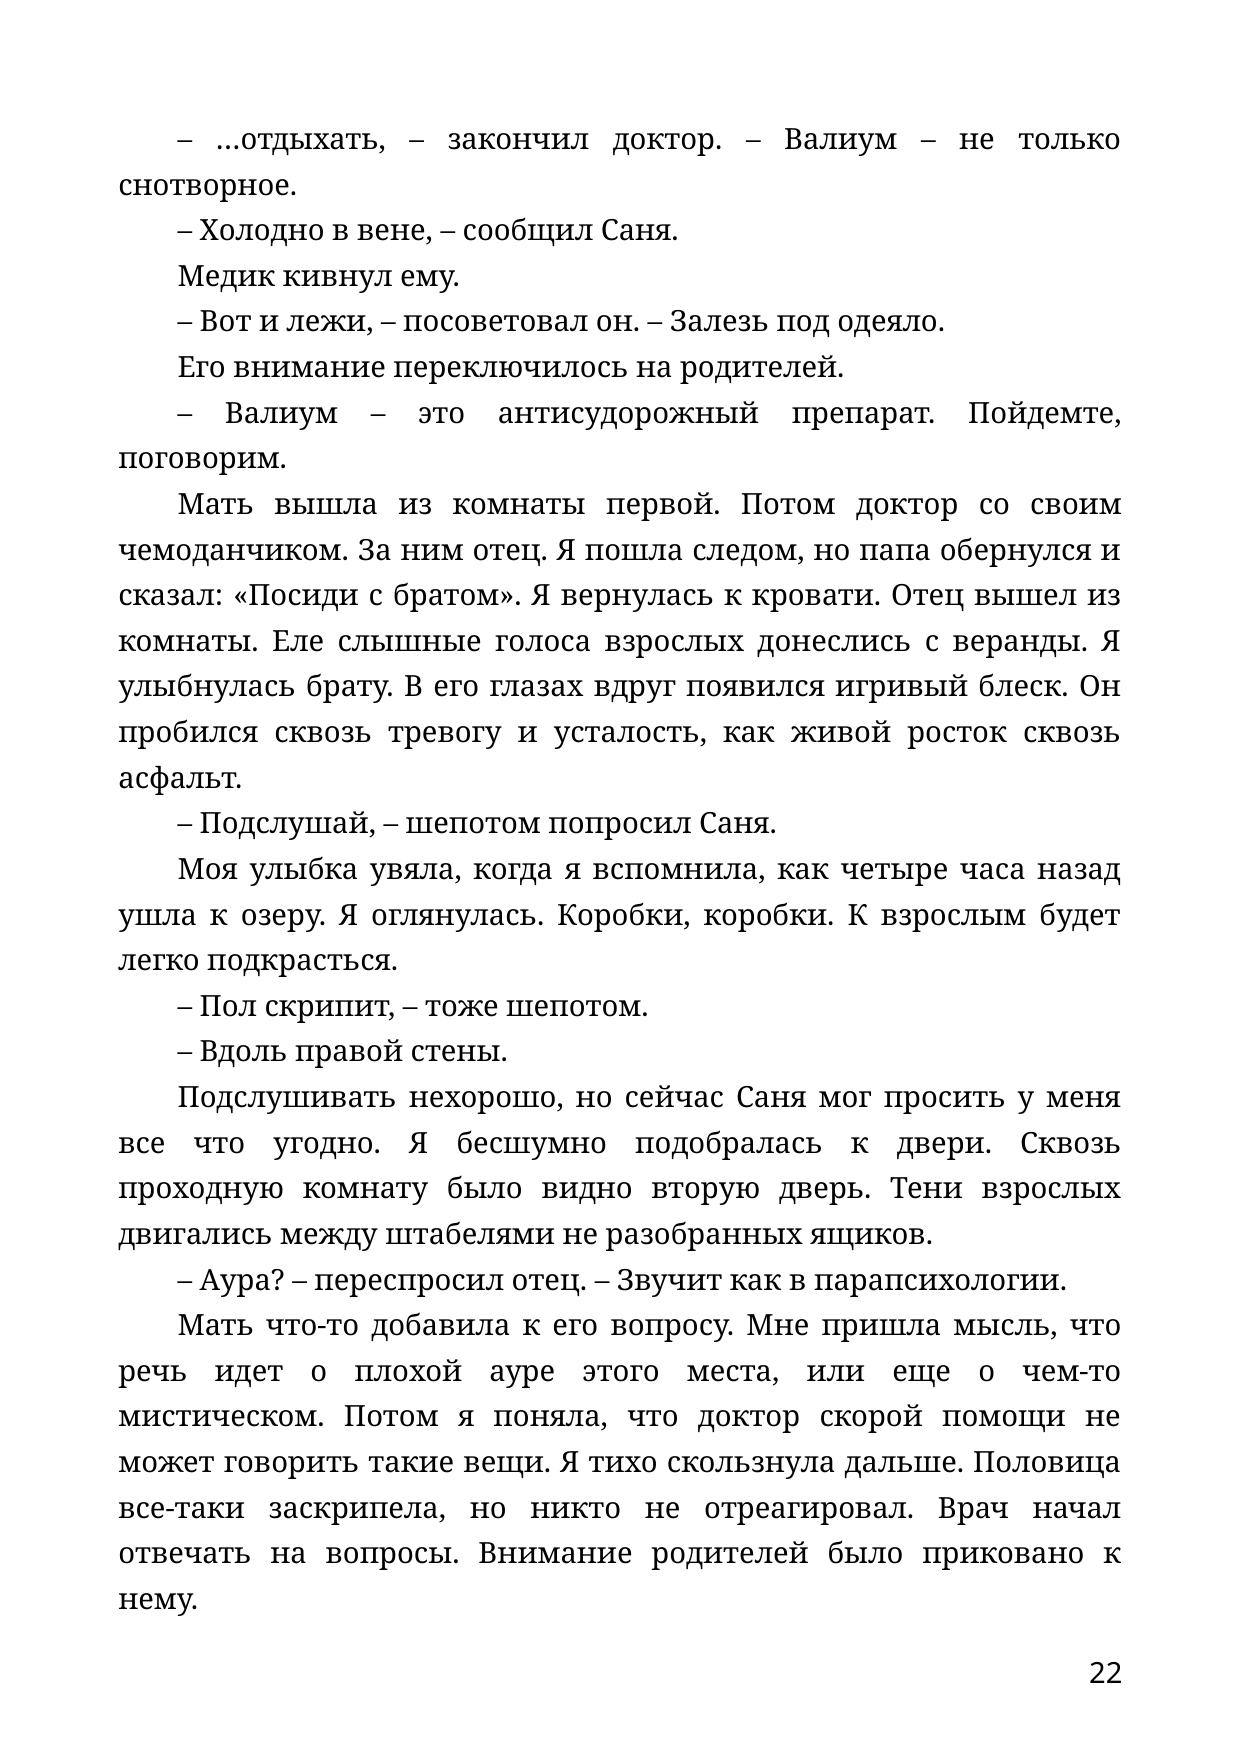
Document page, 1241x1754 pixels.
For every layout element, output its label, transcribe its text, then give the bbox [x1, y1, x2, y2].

text – Валиум – это антисудорожный препарат. Пойдемте, поговорим. [118, 392, 1122, 477]
text Мать что-то добавила к его вопросу. Мне пришла мысль, что речь идет о плохой ауре этого места, или еще о чем-то мистическом. Потом я поняла, что доктор скорой помощи не может говорить такие вещи. Я тихо скользнула дальше. Половица все-таки заскрипела, но никто не отреагировал. Врач начал отвечать на вопросы. Внимание родителей было приковано к нему. [118, 1304, 1122, 1618]
text Подслушивать нехорошо, но сейчас Саня мог просить у меня все что угодно. Я бесшумно подобралась к двери. Сквозь проходную комнату было видно вторую дверь. Тени взрослых двигались между штабелями не разобранных ящиков. [118, 1076, 1122, 1253]
text – Вот и лежи, – посоветовал он. – Залезь под одеяло. [118, 301, 1122, 340]
text Моя улыбка увяла, когда я вспомнила, как четыре часа назад ушла к озеру. Я оглянулась. Коробки, коробки. К взрослым будет легко подкрасться. [118, 848, 1122, 979]
text – Аура? – переспросил отец. – Звучит как в парапсихологии. [118, 1259, 1122, 1298]
text – Подслушай, – шепотом попросил Саня. [118, 802, 1122, 842]
text – Холодно в вене, – сообщил Саня. [118, 209, 1122, 249]
text Мать вышла из комнаты первой. Потом доктор со своим чемоданчиком. За ним отец. Я пошла следом, но папа обернулся и сказал: «Посиди с братом». Я вернулась к кровати. Отец вышел из комнаты. Еле слышные голоса взрослых донеслись с веранды. Я улыбнулась брату. В его глазах вдруг появился игривый блеск. Он пробился сквозь тревогу и усталость, как живой росток сквозь асфальт. [118, 483, 1122, 797]
text Медик кивнул ему. [118, 255, 1122, 295]
text – Вдоль правой стены. [118, 1031, 1122, 1070]
text – Пол скрипит, – тоже шепотом. [118, 985, 1122, 1025]
text Его внимание переключилось на родителей. [118, 346, 1122, 386]
text – …отдыхать, – закончил доктор. – Валиум – не только снотворное. [118, 118, 1122, 203]
